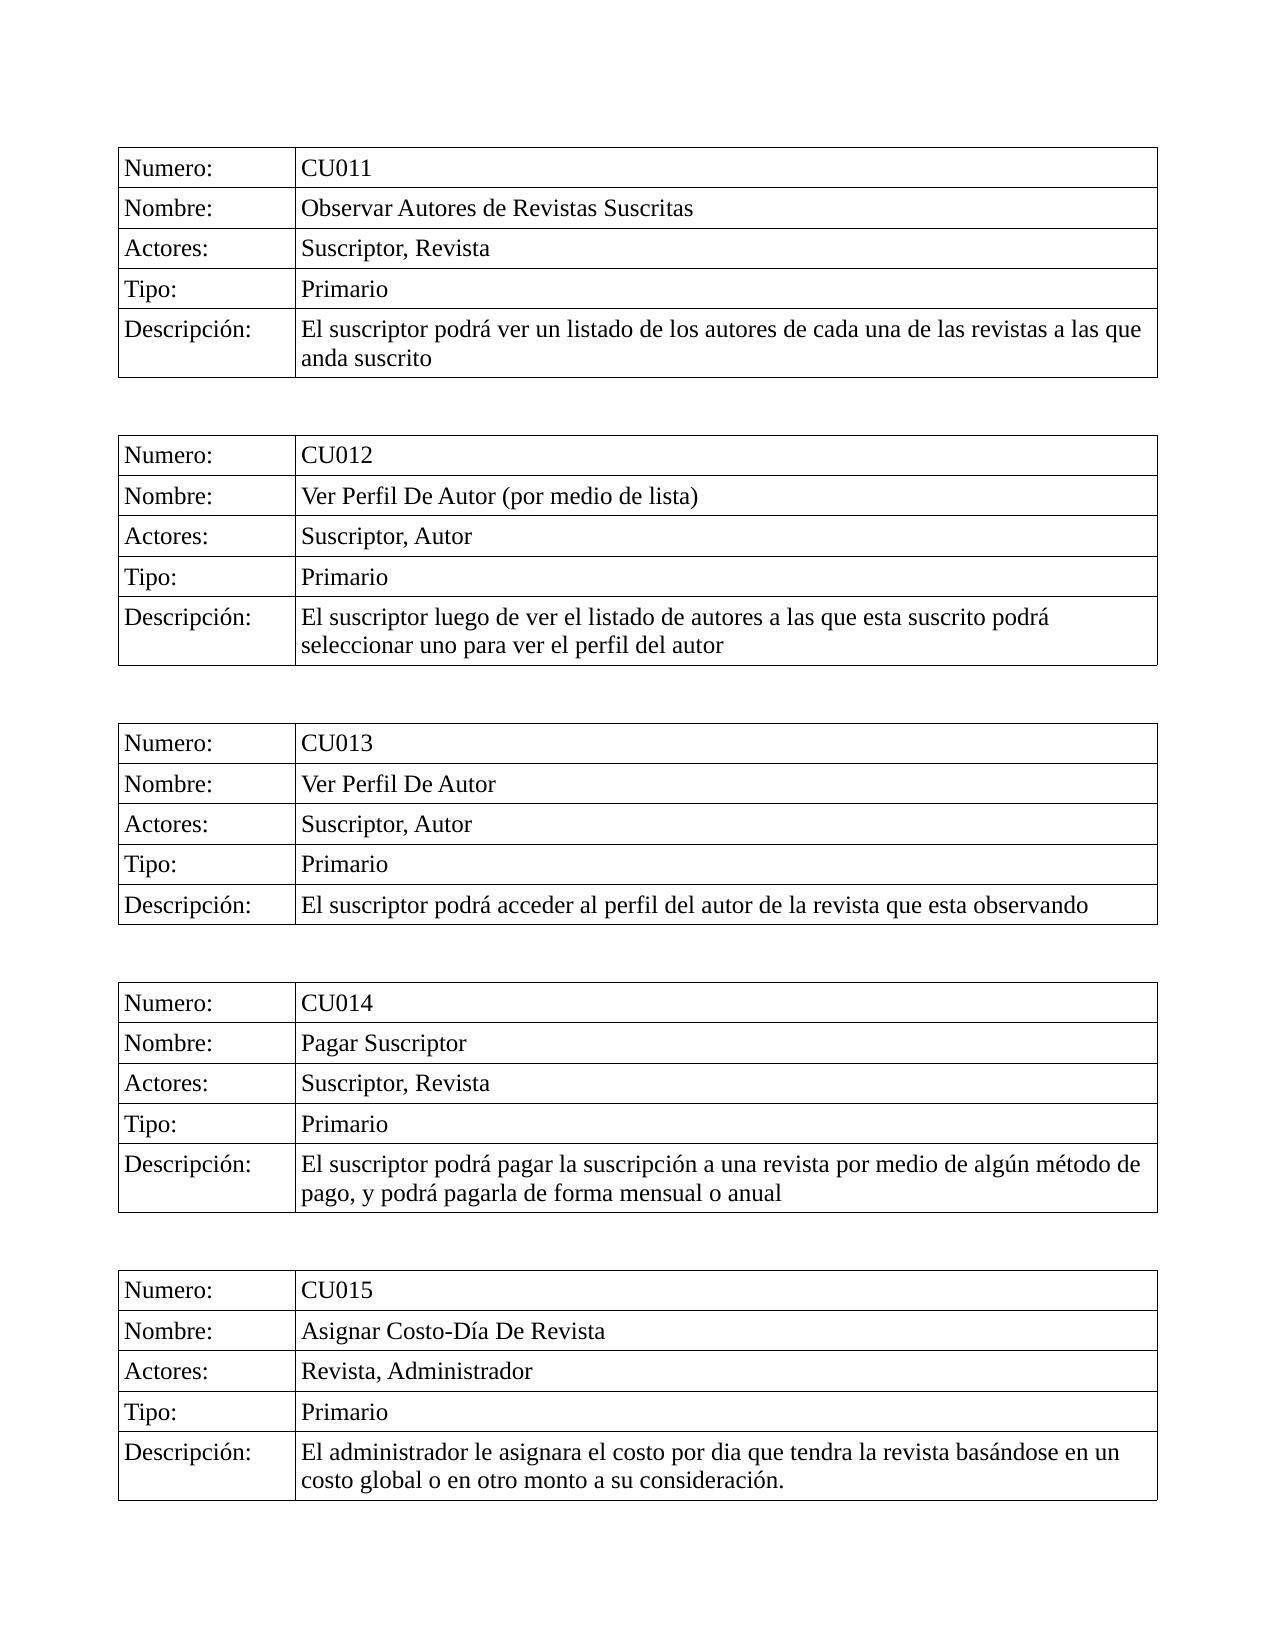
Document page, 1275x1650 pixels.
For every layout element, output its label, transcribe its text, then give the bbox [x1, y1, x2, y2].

table_header CU015 [296, 1271, 1157, 1310]
table_header CU012 [296, 436, 1157, 475]
table_cell Tipo: [119, 557, 295, 596]
table_cell Nombre: [119, 188, 295, 227]
table_cell Ver Perfil De Autor (por medio de lista) [296, 476, 1157, 515]
table_cell Suscriptor, Revista [296, 229, 1157, 268]
table_cell Primario [296, 845, 1157, 884]
table_cell Asignar Costo-Día De Revista [296, 1311, 1157, 1350]
table_cell Actores: [119, 1064, 295, 1103]
table_header Numero: [119, 983, 295, 1022]
table_cell Descripción: [119, 309, 295, 377]
table_header CU011 [296, 148, 1157, 187]
table_cell Descripción: [119, 597, 295, 665]
table_cell Nombre: [119, 1311, 295, 1350]
table_cell Suscriptor, Autor [296, 804, 1157, 844]
table_cell El suscriptor podrá pagar la suscripción a una revista por medio de algún método de pago, y podrá pagarla de forma mensual o anual [296, 1144, 1157, 1212]
table_cell Primario [296, 1392, 1157, 1431]
table_cell Primario [296, 269, 1157, 308]
table_cell Primario [296, 557, 1157, 596]
table_cell Tipo: [119, 1392, 295, 1431]
table_cell Actores: [119, 1351, 295, 1391]
table_header Numero: [119, 1271, 295, 1310]
table_header CU014 [296, 983, 1157, 1022]
table_header CU013 [296, 724, 1157, 763]
table_header Numero: [119, 148, 295, 187]
table_cell Suscriptor, Revista [296, 1064, 1157, 1103]
table_cell El suscriptor luego de ver el listado de autores a las que esta suscrito podrá seleccionar uno para ver el perfil del autor [296, 597, 1157, 665]
table_cell Pagar Suscriptor [296, 1023, 1157, 1062]
table_cell Tipo: [119, 269, 295, 308]
table_cell Observar Autores de Revistas Suscritas [296, 188, 1157, 227]
table_cell Ver Perfil De Autor [296, 764, 1157, 803]
table_cell Suscriptor, Autor [296, 516, 1157, 556]
table_cell Nombre: [119, 1023, 295, 1062]
table_cell Tipo: [119, 845, 295, 884]
table_cell Descripción: [119, 1144, 295, 1212]
table_cell Descripción: [119, 1432, 295, 1500]
table_cell Primario [296, 1104, 1157, 1143]
table_cell Actores: [119, 804, 295, 844]
table_cell El administrador le asignara el costo por dia que tendra la revista basándose en un costo global o en otro monto a su consideración. [296, 1432, 1157, 1500]
table_cell Nombre: [119, 476, 295, 515]
table_cell Revista, Administrador [296, 1351, 1157, 1391]
table_header Numero: [119, 436, 295, 475]
table_cell Nombre: [119, 764, 295, 803]
table_cell Tipo: [119, 1104, 295, 1143]
table_cell El suscriptor podrá acceder al perfil del autor de la revista que esta observando [296, 885, 1157, 924]
table_cell Actores: [119, 229, 295, 268]
table_cell El suscriptor podrá ver un listado de los autores de cada una de las revistas a las que anda suscrito [296, 309, 1157, 377]
table_cell Descripción: [119, 885, 295, 924]
table_header Numero: [119, 724, 295, 763]
table_cell Actores: [119, 516, 295, 556]
